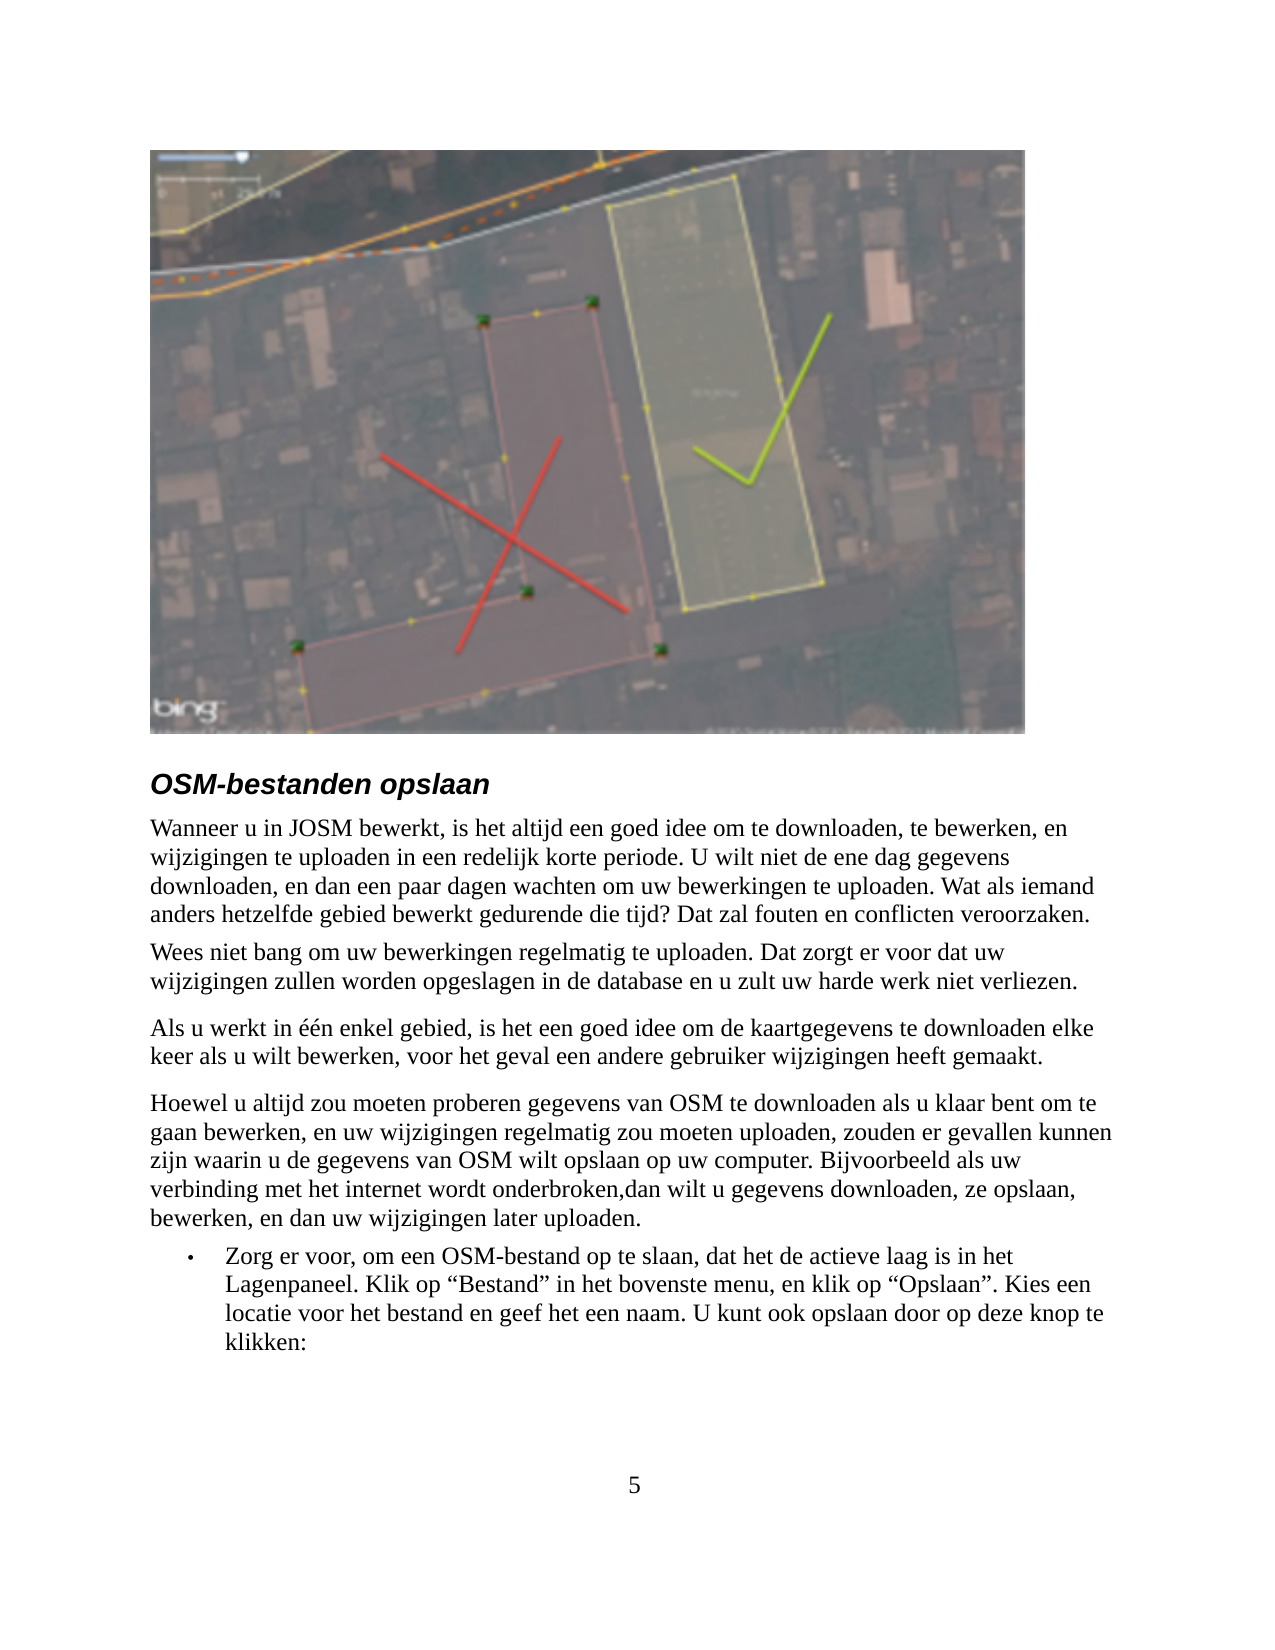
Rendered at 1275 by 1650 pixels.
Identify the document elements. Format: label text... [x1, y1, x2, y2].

text Hoewel u altijd zou moeten proberen gegevens van OSM te downloaden als u klaar bent om te gaan bewerken, en uw wijzigingen regelmatig zou moeten uploaden, zouden er gevallen kunnen zijn waarin u de gegevens van OSM wilt opslaan op uw computer. Bijvoorbeeld als uw verbinding met het internet wordt onderbroken,dan wilt u gegevens downloaden, ze opslaan, bewerken, en dan uw wijzigingen later uploaden. [150, 1088, 1125, 1232]
text Wees niet bang om uw bewerkingen regelmatig te uploaden. Dat zorgt er voor dat uw wijzigingen zullen worden opgeslagen in de database en u zult uw harde werk niet verliezen. [150, 937, 1125, 995]
text Als u werkt in één enkel gebied, is het een goed idee om de kaartgegevens te downloaden elke keer als u wilt bewerken, voor het geval een andere gebruiker wijzigingen heeft gemaakt. [150, 1013, 1125, 1070]
list Zorg er voor, om een OSM-bestand op te slaan, dat het de actieve laag is in het Lagenpaneel. Klik op “Bestand” in het bovenste menu, en klik op “Opslaan”. Kies een locatie voor het bestand en geef het een naam. U kunt ook opslaan door op deze knop te klikken: [187, 1241, 1125, 1356]
picture [150, 150, 1025, 734]
subtitle OSM-bestanden opslaan [150, 767, 1125, 801]
text Wanneer u in JOSM bewerkt, is het altijd een goed idee om te downloaden, te bewerken, en wijzigingen te uploaden in een redelijk korte periode. U wilt niet de ene dag gegevens downloaden, en dan een paar dagen wachten om uw bewerkingen te uploaden. Wat als iemand anders hetzelfde gebied bewerkt gedurende die tijd? Dat zal fouten en conflicten veroorzaken. [150, 813, 1125, 928]
